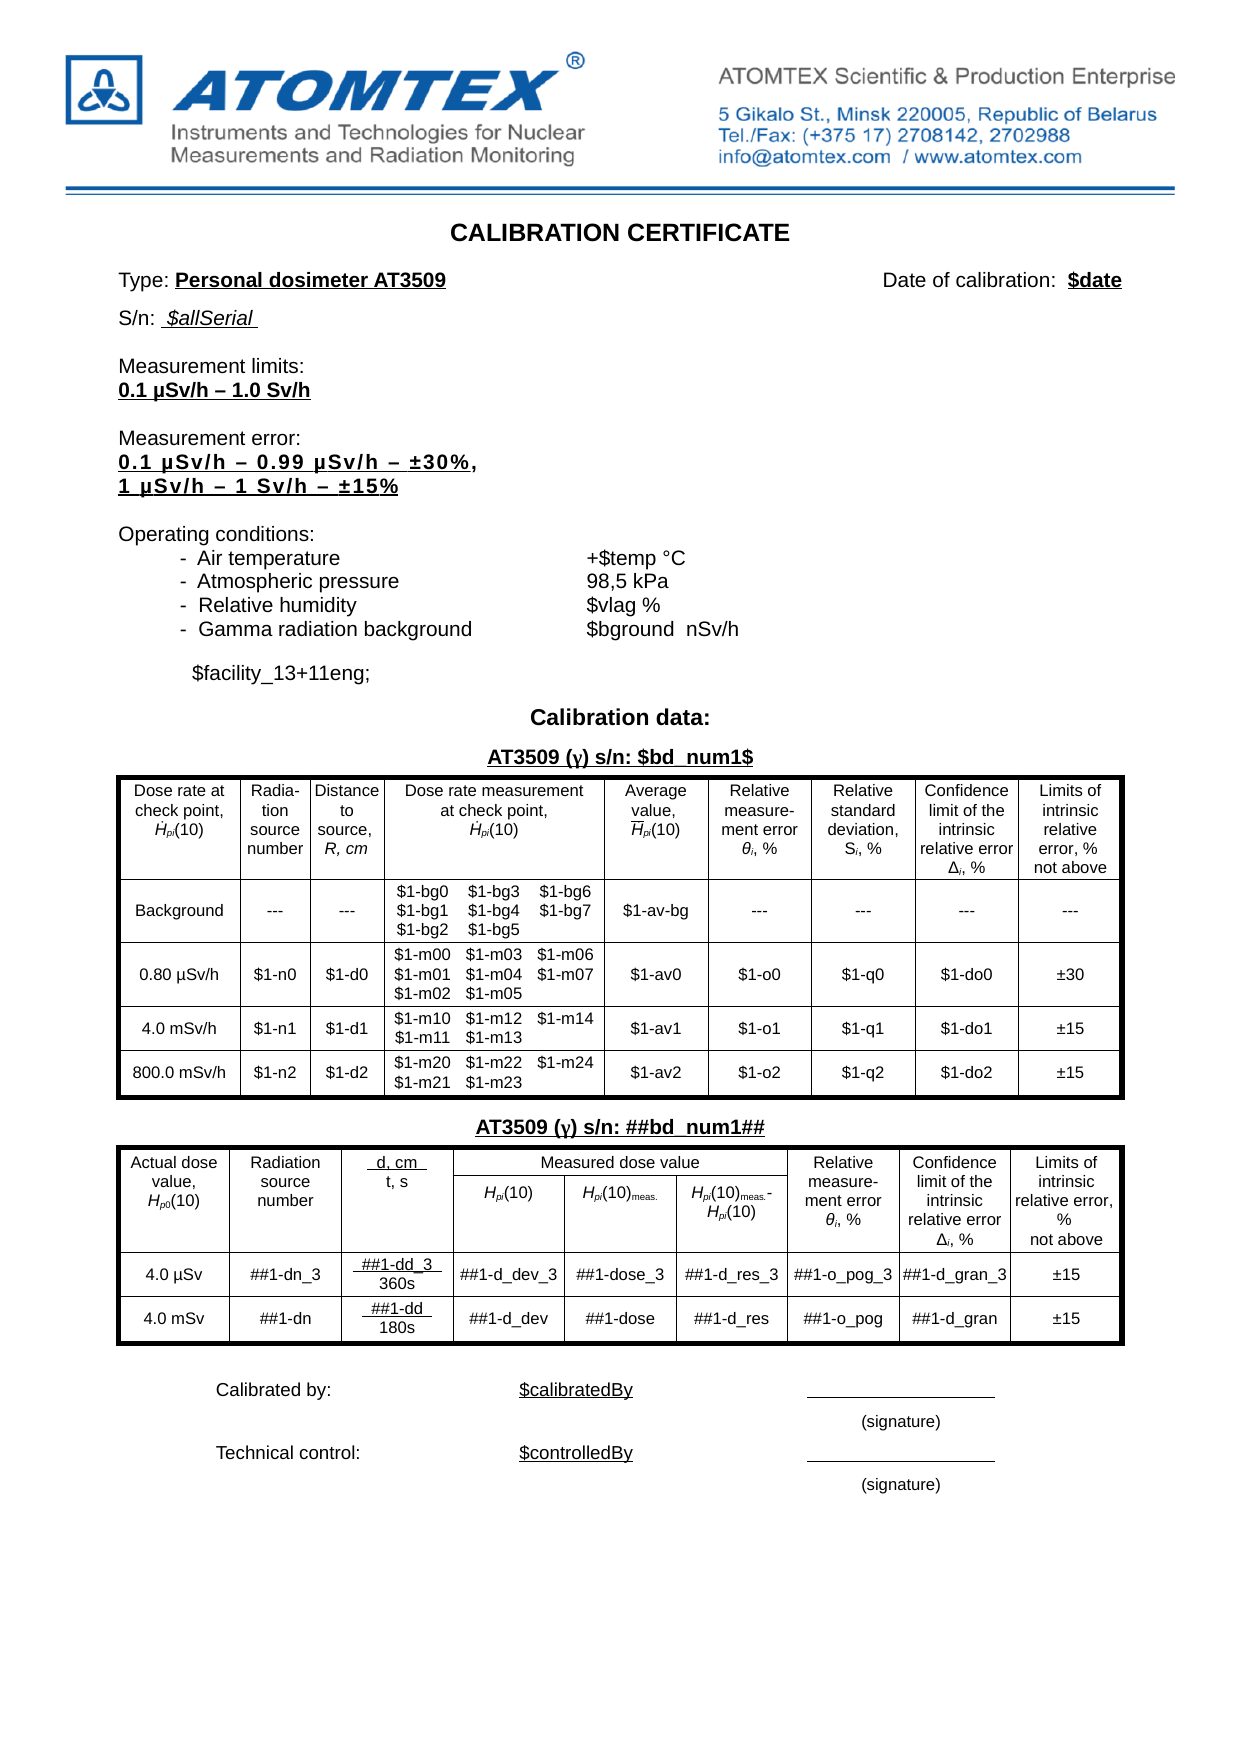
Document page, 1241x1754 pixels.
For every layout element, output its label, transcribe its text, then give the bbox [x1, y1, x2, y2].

text Calibration data: [118, 703, 1122, 730]
table_cell $1-o0 [709, 943, 811, 1006]
table_cell Confidence limit of the intrinsic relative error Δi, % [916, 780, 1018, 878]
table_cell Limits of intrinsic relative error, % not above [1019, 780, 1119, 878]
table_cell $1-do1 [916, 1007, 1018, 1050]
table_cell 4.0 mSv/h [121, 1007, 240, 1050]
table_cell ##1-dose [565, 1297, 676, 1341]
table_cell $1-bg0 $1-bg1 $1-bg2 $1-bg3 $1-bg4 $1-bg5 $1-bg6 $1-bg7 [385, 880, 604, 942]
table_cell ##1-dn [230, 1297, 341, 1341]
table_cell [514, 1406, 771, 1436]
table_cell ##1-d_dev [454, 1297, 564, 1341]
table_cell ##1-o_pog_3 [788, 1253, 899, 1296]
table_cell Relative measure-ment error θi, % [709, 780, 811, 878]
text - Atmospheric pressure 98,5 kPa [179, 569, 1122, 593]
text - Gamma radiation background $bground nSv/h [179, 617, 1122, 641]
table_cell Relative standard deviation, Si, % [812, 780, 915, 878]
table_cell 800.0 mSv/h [121, 1051, 240, 1095]
text S/n: $allSerial [118, 306, 1122, 330]
table_cell $1-m10 $1-m11 $1-m12 $1-m13 $1-m14 [385, 1007, 604, 1050]
table_cell $1-d0 [311, 943, 384, 1006]
table_cell Radia-tion source number [241, 780, 310, 878]
table_cell ##1-o_pog [788, 1297, 899, 1341]
table_cell $1-q2 [812, 1051, 915, 1095]
table_cell 4.0 µSv [121, 1253, 229, 1296]
table_cell [210, 1469, 513, 1500]
table_cell Technical control: [210, 1436, 513, 1469]
table_cell $1-o2 [709, 1051, 811, 1095]
table_cell --- [1019, 880, 1119, 942]
table_cell ##1-dd 180s [342, 1297, 453, 1341]
text $facility_13+11eng; [118, 660, 1122, 684]
table_cell ±15 [1011, 1253, 1119, 1296]
text Measurement limits: [118, 354, 1122, 378]
table_cell ##1-d_res [677, 1297, 787, 1341]
text Operating conditions: [118, 521, 1122, 545]
table_cell ##1-d_res_3 [677, 1253, 787, 1296]
table_cell ##1-dd_3 360s [342, 1253, 453, 1296]
table_cell --- [311, 880, 384, 942]
table_cell $1-d1 [311, 1007, 384, 1050]
table_cell ##1-dose_3 [565, 1253, 676, 1296]
text 1 µSv/h – 1 Sv/h – ±15% [118, 473, 1122, 497]
text CALIBRATION CERTIFICATE [118, 218, 1122, 247]
table_cell 4.0 mSv [121, 1297, 229, 1341]
table_cell $1-av2 [605, 1051, 708, 1095]
table_cell [514, 1469, 771, 1500]
table_cell Dose rate at check point, Ḣpi(10) [121, 780, 240, 878]
table_cell $1-o1 [709, 1007, 811, 1050]
table_cell $1-n1 [241, 1007, 310, 1050]
table_cell (signature) [771, 1469, 1030, 1500]
table_cell ##1-d_gran_3 [900, 1253, 1010, 1296]
table_cell --- [241, 880, 310, 942]
table_cell $controlledBy [514, 1436, 771, 1469]
table_cell --- [916, 880, 1018, 942]
table_cell 0.80 µSv/h [121, 943, 240, 1006]
table_cell $1-n2 [241, 1051, 310, 1095]
table_cell $1-d2 [311, 1051, 384, 1095]
table_cell ##1-dn_3 [230, 1253, 341, 1296]
table_cell d, cm t, s [342, 1150, 453, 1252]
table_cell $1-n0 [241, 943, 310, 1006]
text Measurement error: [118, 426, 1122, 449]
text - Air temperature +$temp °C [179, 545, 1122, 569]
table_cell $1-do0 [916, 943, 1018, 1006]
table_cell $1-q0 [812, 943, 915, 1006]
table_header $calibratedBy [514, 1373, 771, 1406]
table_cell Average value, Ḣpi(10) [605, 780, 708, 878]
table_cell $1-q1 [812, 1007, 915, 1050]
table_cell $1-av-bg [605, 880, 708, 942]
text 0.1 µSv/h – 0.99 µSv/h – ±30%, [118, 449, 1122, 473]
table_header Calibrated by: [210, 1373, 513, 1406]
table_cell [210, 1406, 513, 1436]
table_cell --- [709, 880, 811, 942]
table_cell Measured dose value [454, 1150, 787, 1175]
table_cell ##1-d_gran [900, 1297, 1010, 1341]
table_cell $1-m00 $1-m01 $1-m02 $1-m03 $1-m04 $1-m05 $1-m06 $1-m07 [385, 943, 604, 1006]
table_cell ±15 [1011, 1297, 1119, 1341]
table_cell ±15 [1019, 1007, 1119, 1050]
table_cell Distance to source, R, сm [311, 780, 384, 878]
table_cell Hpi(10)meas.-Hpi(10) [677, 1176, 787, 1252]
table_cell $1-av1 [605, 1007, 708, 1050]
table_cell ##1-d_dev_3 [454, 1253, 564, 1296]
table_cell $1-m20 $1-m21 $1-m22 $1-m23 $1-m24 [385, 1051, 604, 1095]
table_cell Confidence limit of the intrinsic relative error Δi, % [900, 1150, 1010, 1252]
table_cell [771, 1436, 1030, 1469]
table_cell Hpi(10)meas. [565, 1176, 676, 1252]
table_cell Background [121, 880, 240, 942]
table_cell $1-do2 [916, 1051, 1018, 1095]
table_header [771, 1373, 1030, 1406]
table_header AT3509 (γ) s/n: $bd_num1$ [118, 730, 1122, 774]
table_cell Limits of intrinsic relative error, % not above [1011, 1150, 1119, 1252]
table_cell --- [812, 880, 915, 942]
table_cell Actual dose value, Hp0(10) [121, 1150, 229, 1252]
table_cell $1-av0 [605, 943, 708, 1006]
table_cell Relative measure-ment error θi, % [788, 1150, 899, 1252]
table_cell Hpi(10) [454, 1176, 564, 1252]
table_cell Dose rate measurement at check point, Ḣpi(10) [385, 780, 604, 878]
text - Relative humidity $vlag % [179, 593, 1122, 617]
table_cell (signature) [771, 1406, 1030, 1436]
table_cell Radiation source number [230, 1150, 341, 1252]
text 0.1 µSv/h – 1.0 Sv/h [118, 378, 1122, 402]
table_cell ±30 [1019, 943, 1119, 1006]
text Type: Personal dosimeter AT3509 Date of calibration: $date [118, 267, 1122, 291]
table_cell ±15 [1019, 1051, 1119, 1095]
table_header AT3509 (γ) s/n: ##bd_num1## [118, 1100, 1122, 1144]
